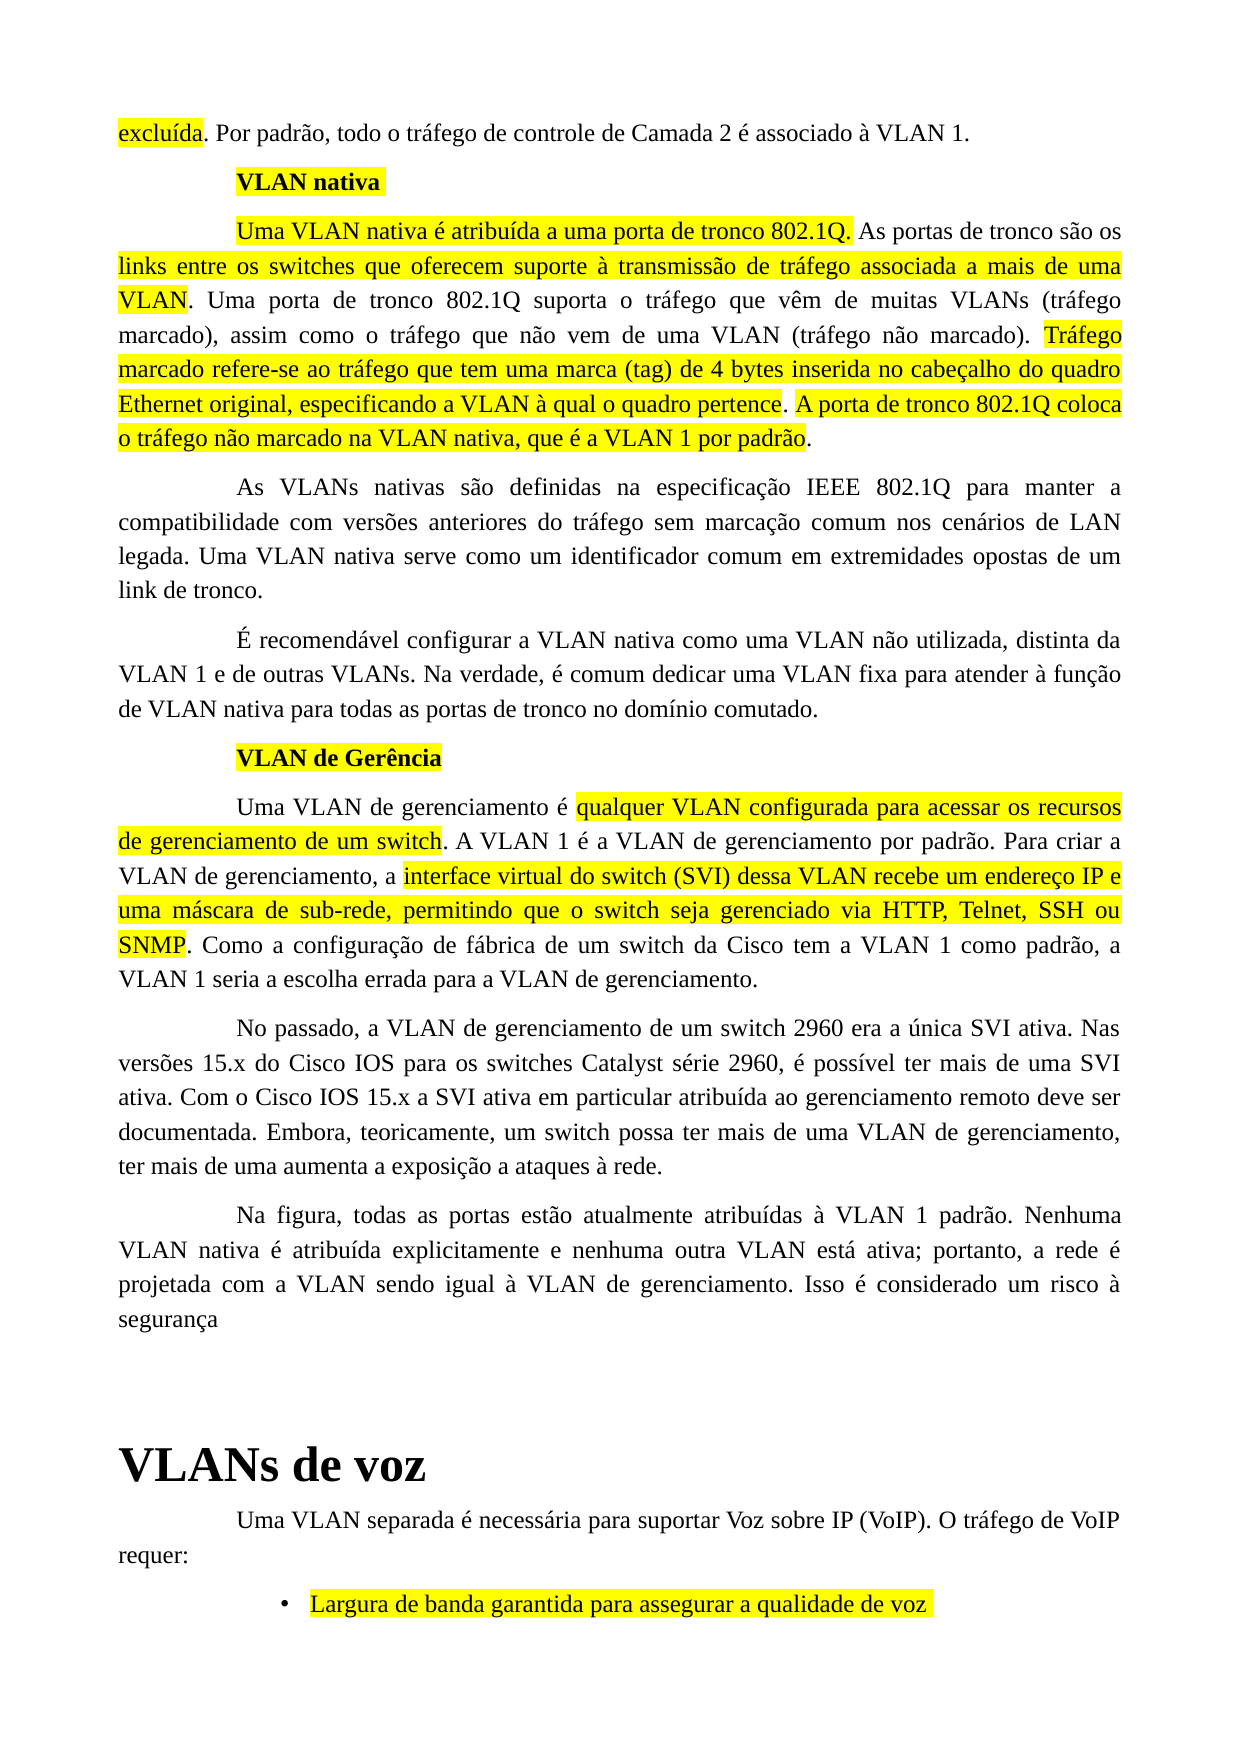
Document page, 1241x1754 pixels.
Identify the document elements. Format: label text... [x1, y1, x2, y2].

text Uma VLAN nativa é atribuída a uma porta de tronco 802.1Q. As portas de tronco são os links entre os switches que oferecem suporte à transmissão de tráfego associada a mais de uma VLAN. Uma porta de tronco 802.1Q suporta o tráfego que vêm de muitas VLANs (tráfego marcado), assim como o tráfego que não vem de uma VLAN (tráfego não marcado). Tráfego marcado refere-se ao tráfego que tem uma marca (tag) de 4 bytes inserida no cabeçalho do quadro Ethernet original, especificando a VLAN à qual o quadro pertence. A porta de tronco 802.1Q coloca o tráfego não marcado na VLAN nativa, que é a VLAN 1 por padrão. [118, 216, 1122, 452]
text VLAN de Gerência [118, 743, 1122, 771]
text excluída. Por padrão, todo o tráfego de controle de Camada 2 é associado à VLAN 1. [118, 118, 1122, 147]
list Largura de banda garantida para assegurar a qualidade de voz [162, 1589, 1122, 1617]
text Uma VLAN de gerenciamento é qualquer VLAN configurada para acessar os recursos de gerenciamento de um switch. A VLAN 1 é a VLAN de gerenciamento por padrão. Para criar a VLAN de gerenciamento, a interface virtual do switch (SVI) dessa VLAN recebe um endereço IP e uma máscara de sub-rede, permitindo que o switch seja gerenciado via HTTP, Telnet, SSH ou SNMP. Como a configuração de fábrica de um switch da Cisco tem a VLAN 1 como padrão, a VLAN 1 seria a escolha errada para a VLAN de gerenciamento. [118, 792, 1122, 993]
text As VLANs nativas são definidas na especificação IEEE 802.1Q para manter a compatibilidade com versões anteriores do tráfego sem marcação comum nos cenários de LAN legada. Uma VLAN nativa serve como um identificador comum em extremidades opostas de um link de tronco. [118, 472, 1122, 604]
text No passado, a VLAN de gerenciamento de um switch 2960 era a única SVI ativa. Nas versões 15.x do Cisco IOS para os switches Catalyst série 2960, é possível ter mais de uma SVI ativa. Com o Cisco IOS 15.x a SVI ativa em particular atribuída ao gerenciamento remoto deve ser documentada. Embora, teoricamente, um switch possa ter mais de uma VLAN de gerenciamento, ter mais de uma aumenta a exposição a ataques à rede. [118, 1013, 1122, 1180]
text Uma VLAN separada é necessária para suportar Voz sobre IP (VoIP). O tráfego de VoIP requer: [118, 1505, 1122, 1568]
text Na figura, todas as portas estão atualmente atribuídas à VLAN 1 padrão. Nenhuma VLAN nativa é atribuída explicitamente e nenhuma outra VLAN está ativa; portanto, a rede é projetada com a VLAN sendo igual à VLAN de gerenciamento. Isso é considerado um risco à segurança [118, 1200, 1122, 1332]
text É recomendável configurar a VLAN nativa como uma VLAN não utilizada, distinta da VLAN 1 e de outras VLANs. Na verdade, é comum dedicar uma VLAN fixa para atender à função de VLAN nativa para todas as portas de tronco no domínio comutado. [118, 625, 1122, 722]
text VLAN nativa [118, 167, 1122, 196]
subtitle VLANs de voz [118, 1435, 1122, 1493]
